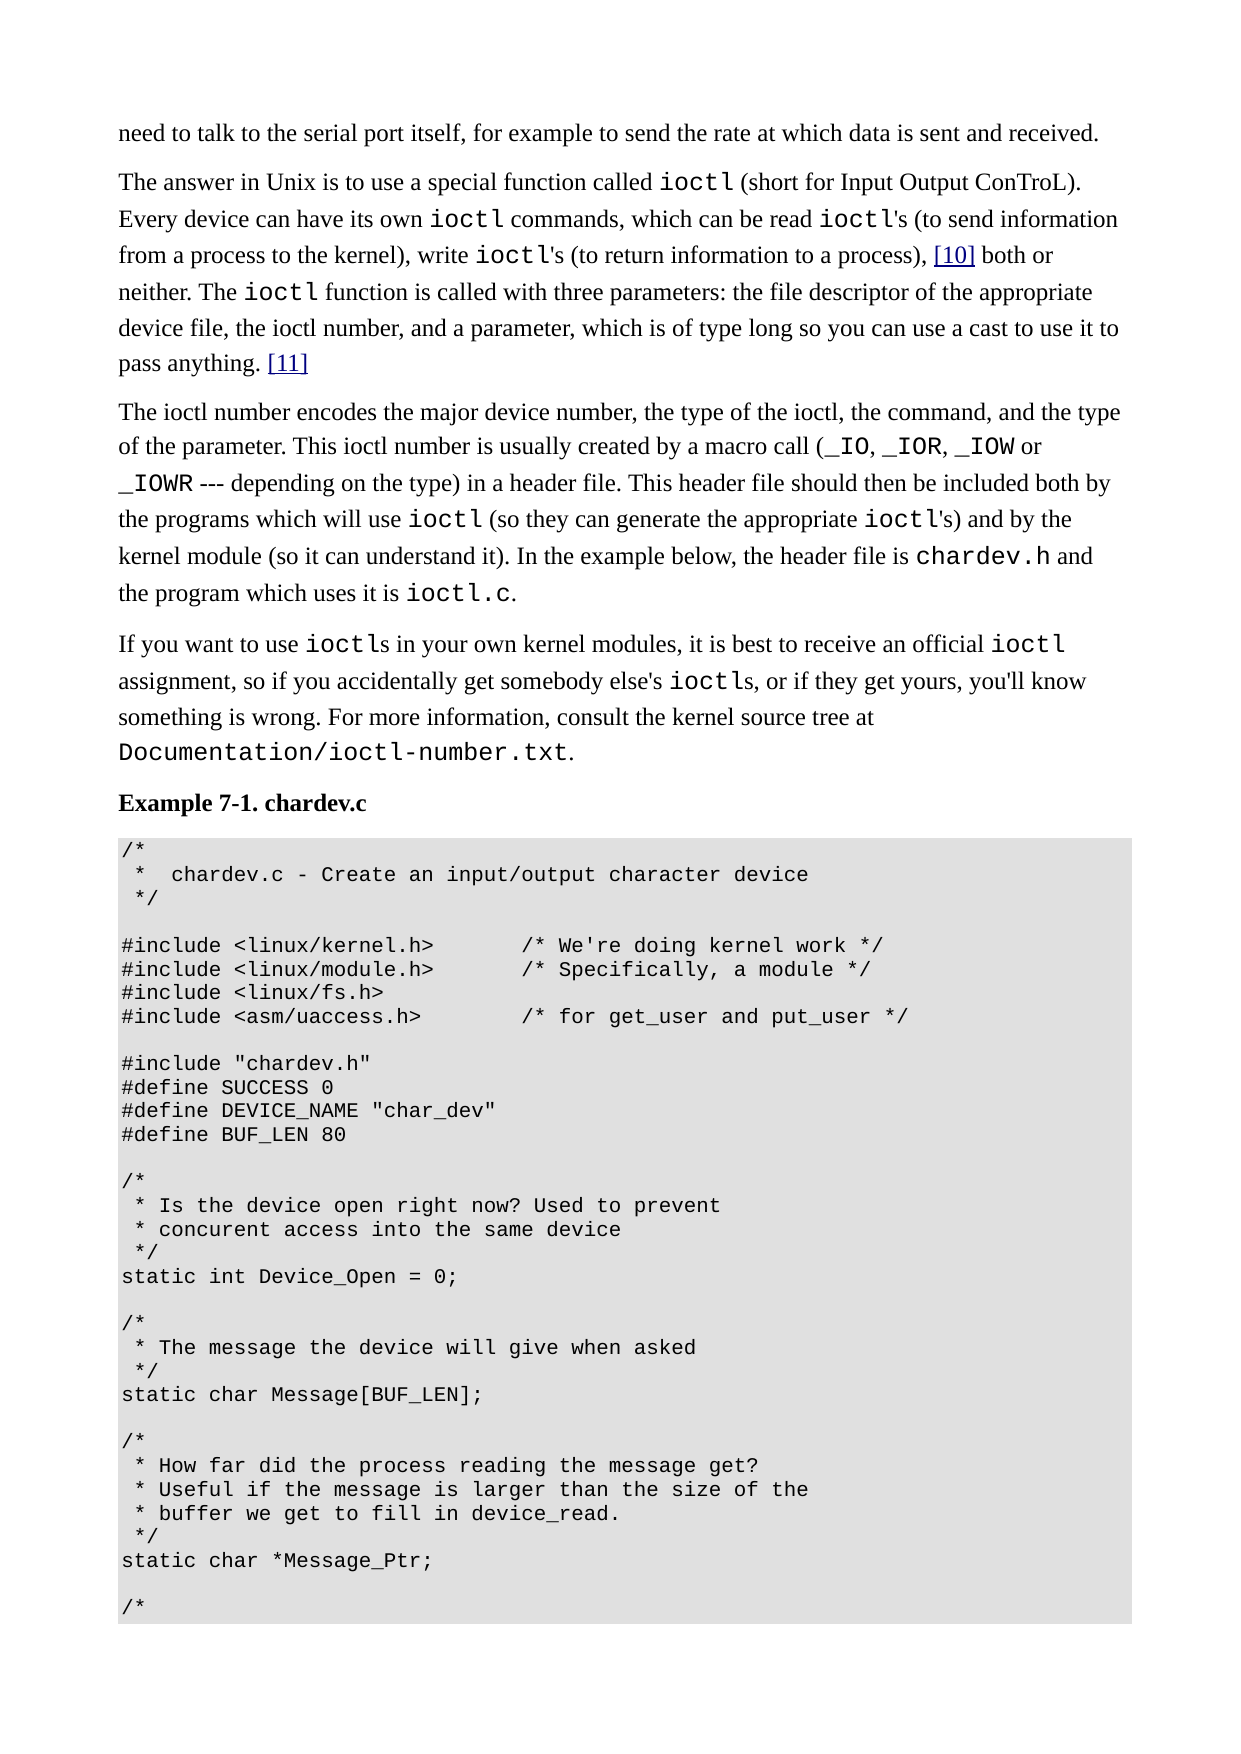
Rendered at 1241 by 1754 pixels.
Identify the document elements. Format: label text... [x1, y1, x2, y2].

text need to talk to the serial port itself, for example to send the rate at which data is sent and received. [118, 118, 1122, 147]
table_header /* * chardev.c - Create an input/output character device */ #include <linux/kernel.h> /* We're doing kernel work */ #include <linux/module.h> /* Specifically, a module */ #include <linux/fs.h> #include <asm/uaccess.h> /* for get_user and put_user */ #include "chardev.h" #define SUCCESS 0 #define DEVICE_NAME "char_dev" #define BUF_LEN 80 /* * Is the device open right now? Used to prevent * concurent access into the same device */ static int Device_Open = 0; /* * The message the device will give when asked */ static char Message[BUF_LEN]; /* * How far did the process reading the message get? * Useful if the message is larger than the size of the * buffer we get to fill in device_read. */ static char *Message_Ptr; /* [118, 838, 1132, 1624]
text The ioctl number encodes the major device number, the type of the ioctl, the command, and the type of the parameter. This ioctl number is usually created by a macro call (_IO, _IOR, _IOW or _IOWR --- depending on the type) in a header file. This header file should then be included both by the programs which will use ioctl (so they can generate the appropriate ioctl's) and by the kernel module (so it can understand it). In the example below, the header file is chardev.h and the program which uses it is ioctl.c. [118, 397, 1122, 608]
text Example 7-1. chardev.c [118, 788, 1122, 817]
text If you want to use ioctls in your own kernel modules, it is best to receive an official ioctl assignment, so if you accidentally get somebody else's ioctls, or if they get yours, you'll know something is wrong. For more information, consult the kernel source tree at Documentation/ioctl-number.txt. [118, 629, 1122, 768]
text The answer in Unix is to use a special function called ioctl (short for Input Output ConTroL). Every device can have its own ioctl commands, which can be read ioctl's (to send information from a process to the kernel), write ioctl's (to return information to a process), [10] both or neither. The ioctl function is called with three parameters: the file descriptor of the appropriate device file, the ioctl number, and a parameter, which is of type long so you can use a cast to use it to pass anything. [11] [118, 167, 1122, 377]
